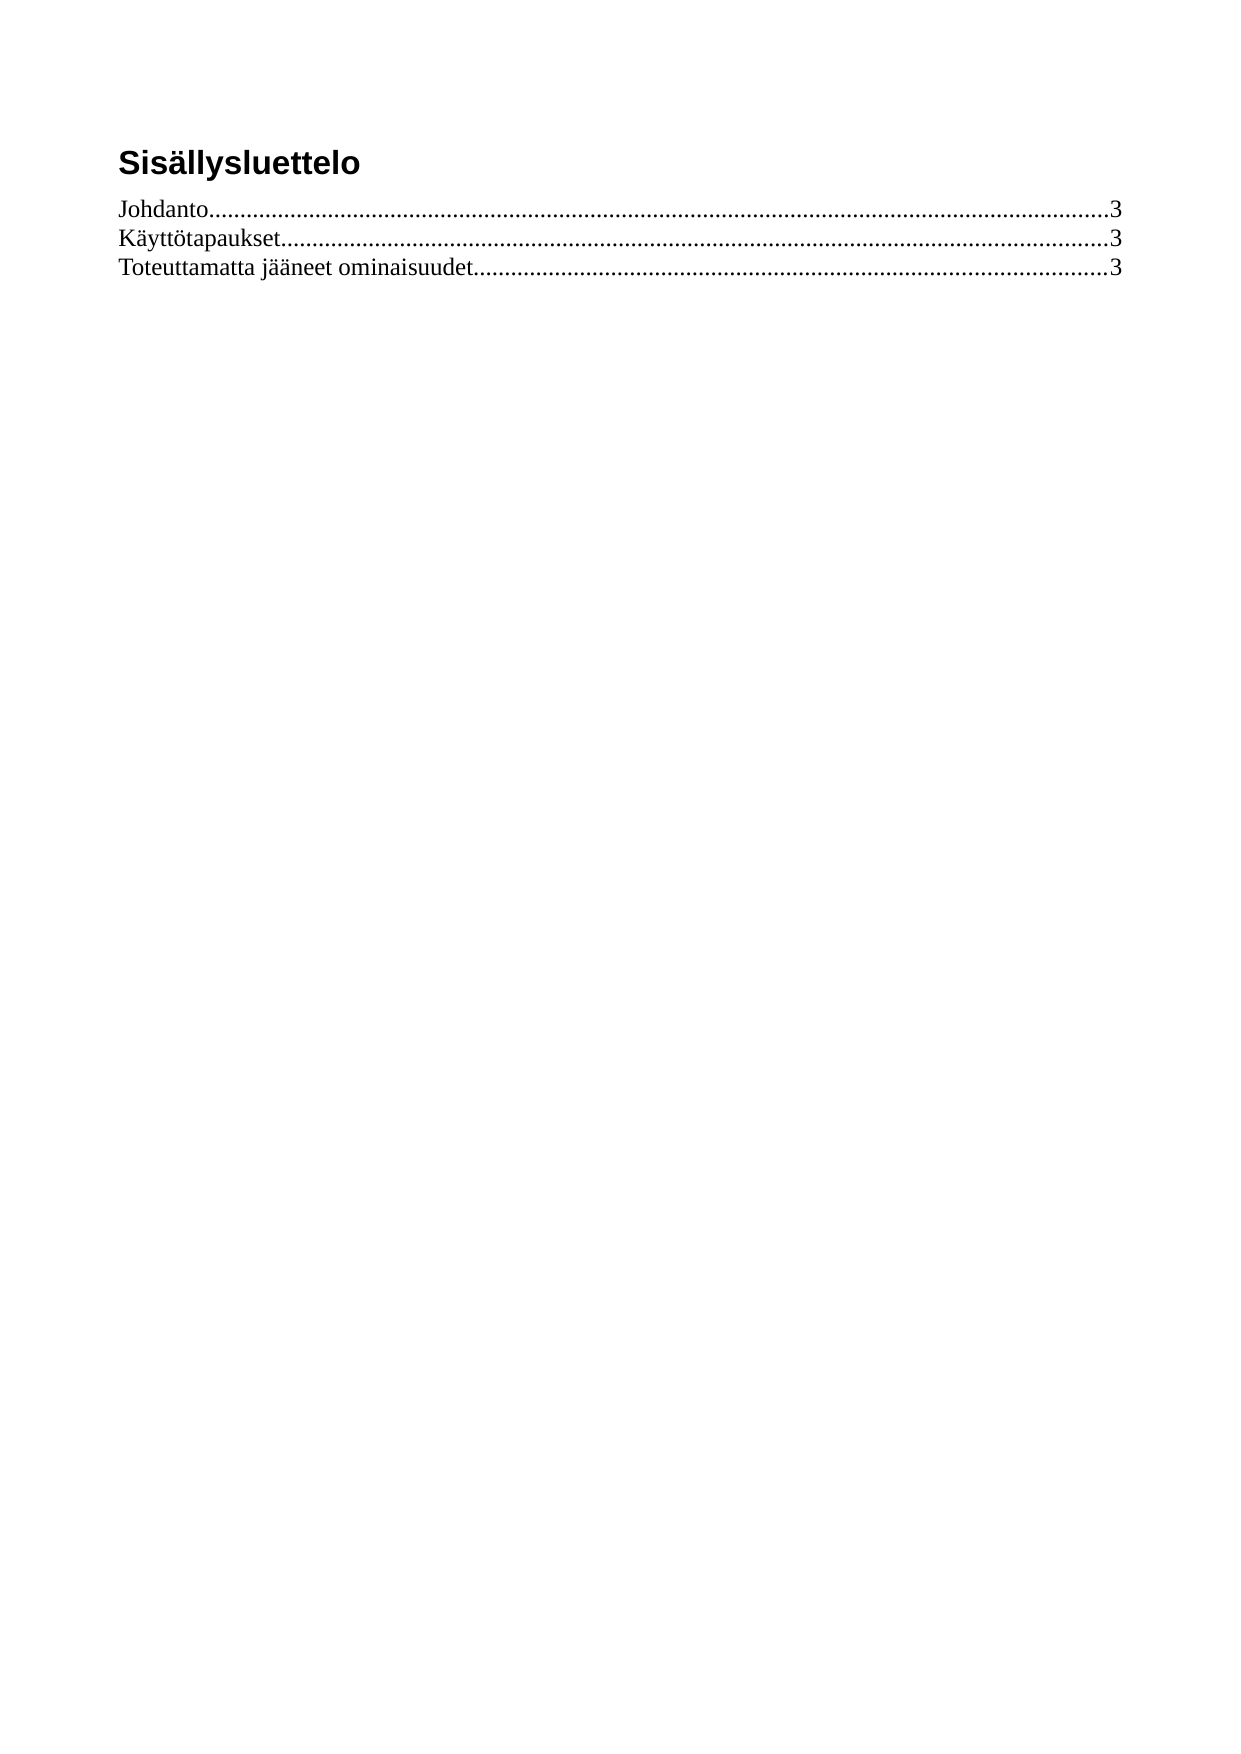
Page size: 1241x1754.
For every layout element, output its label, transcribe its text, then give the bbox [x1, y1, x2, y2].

text Toteuttamatta jääneet ominaisuudet 3 [118, 252, 1122, 280]
text Johdanto 3 [118, 194, 1122, 223]
subtitle Sisällysluettelo [118, 143, 1122, 182]
text Käyttötapaukset 3 [118, 223, 1122, 252]
